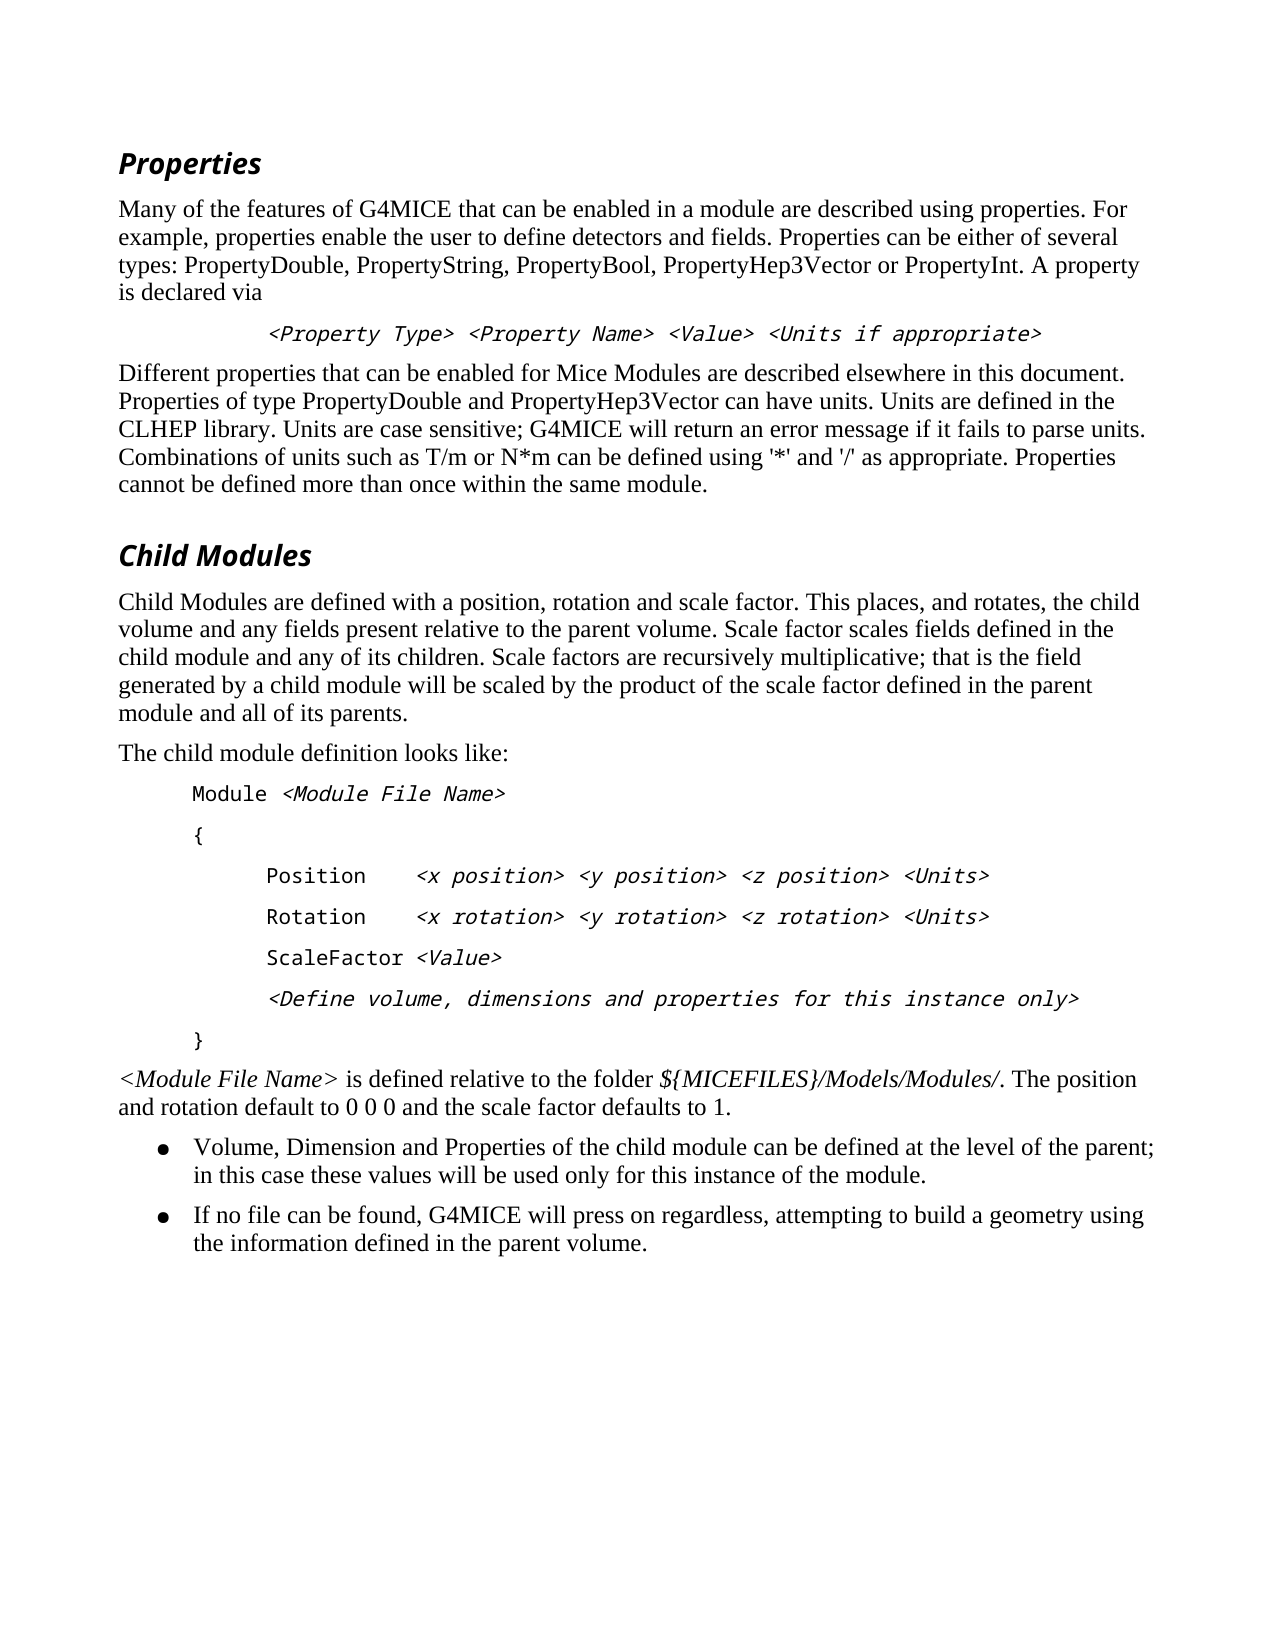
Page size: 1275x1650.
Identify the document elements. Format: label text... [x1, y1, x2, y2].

text <Module File Name> is defined relative to the folder ${MICEFILES}/Models/Modules/. The position and rotation default to 0 0 0 and the scale factor defaults to 1. [118, 1066, 1157, 1121]
list If no file can be found, G4MICE will press on regardless, attempting to build a geometry using the information defined in the parent volume. [156, 1201, 1157, 1257]
text <Property Type> <Property Name> <Value> <Units if appropriate> [118, 319, 1157, 347]
text Module <Module File Name> [118, 779, 1157, 807]
subtitle Child Modules [118, 536, 1157, 575]
text Different properties that can be enabled for Mice Modules are described elsewhere in this document. Properties of type PropertyDouble and PropertyHep3Vector can have units. Units are defined in the CLHEP library. Units are case sensitive; G4MICE will return an error message if it fails to parse units. Combinations of units such as T/m or N*m can be defined using '*' and '/' as appropriate. Properties cannot be defined more than once within the same module. [118, 359, 1157, 498]
text } [118, 1025, 1157, 1053]
text { [118, 820, 1157, 848]
subtitle Properties [118, 143, 1157, 183]
text Rotation <x rotation> <y rotation> <z rotation> <Units> [118, 902, 1157, 930]
text Many of the features of G4MICE that can be enabled in a module are described using properties. For example, properties enable the user to define detectors and fields. Properties can be either of several types: PropertyDouble, PropertyString, PropertyBool, PropertyHep3Vector or PropertyInt. A property is declared via [118, 195, 1157, 306]
text ScaleFactor <Value> [118, 943, 1157, 971]
text Position <x position> <y position> <z position> <Units> [118, 861, 1157, 889]
text <Define volume, dimensions and properties for this instance only> [118, 984, 1157, 1012]
text The child module definition looks like: [118, 739, 1157, 767]
list Volume, Dimension and Properties of the child module can be defined at the level of the parent; in this case these values will be used only for this instance of the module. [156, 1133, 1157, 1189]
text Child Modules are defined with a position, rotation and scale factor. This places, and rotates, the child volume and any fields present relative to the parent volume. Scale factor scales fields defined in the child module and any of its children. Scale factors are recursively multiplicative; that is the field generated by a child module will be scaled by the product of the scale factor defined in the parent module and all of its parents. [118, 588, 1157, 726]
